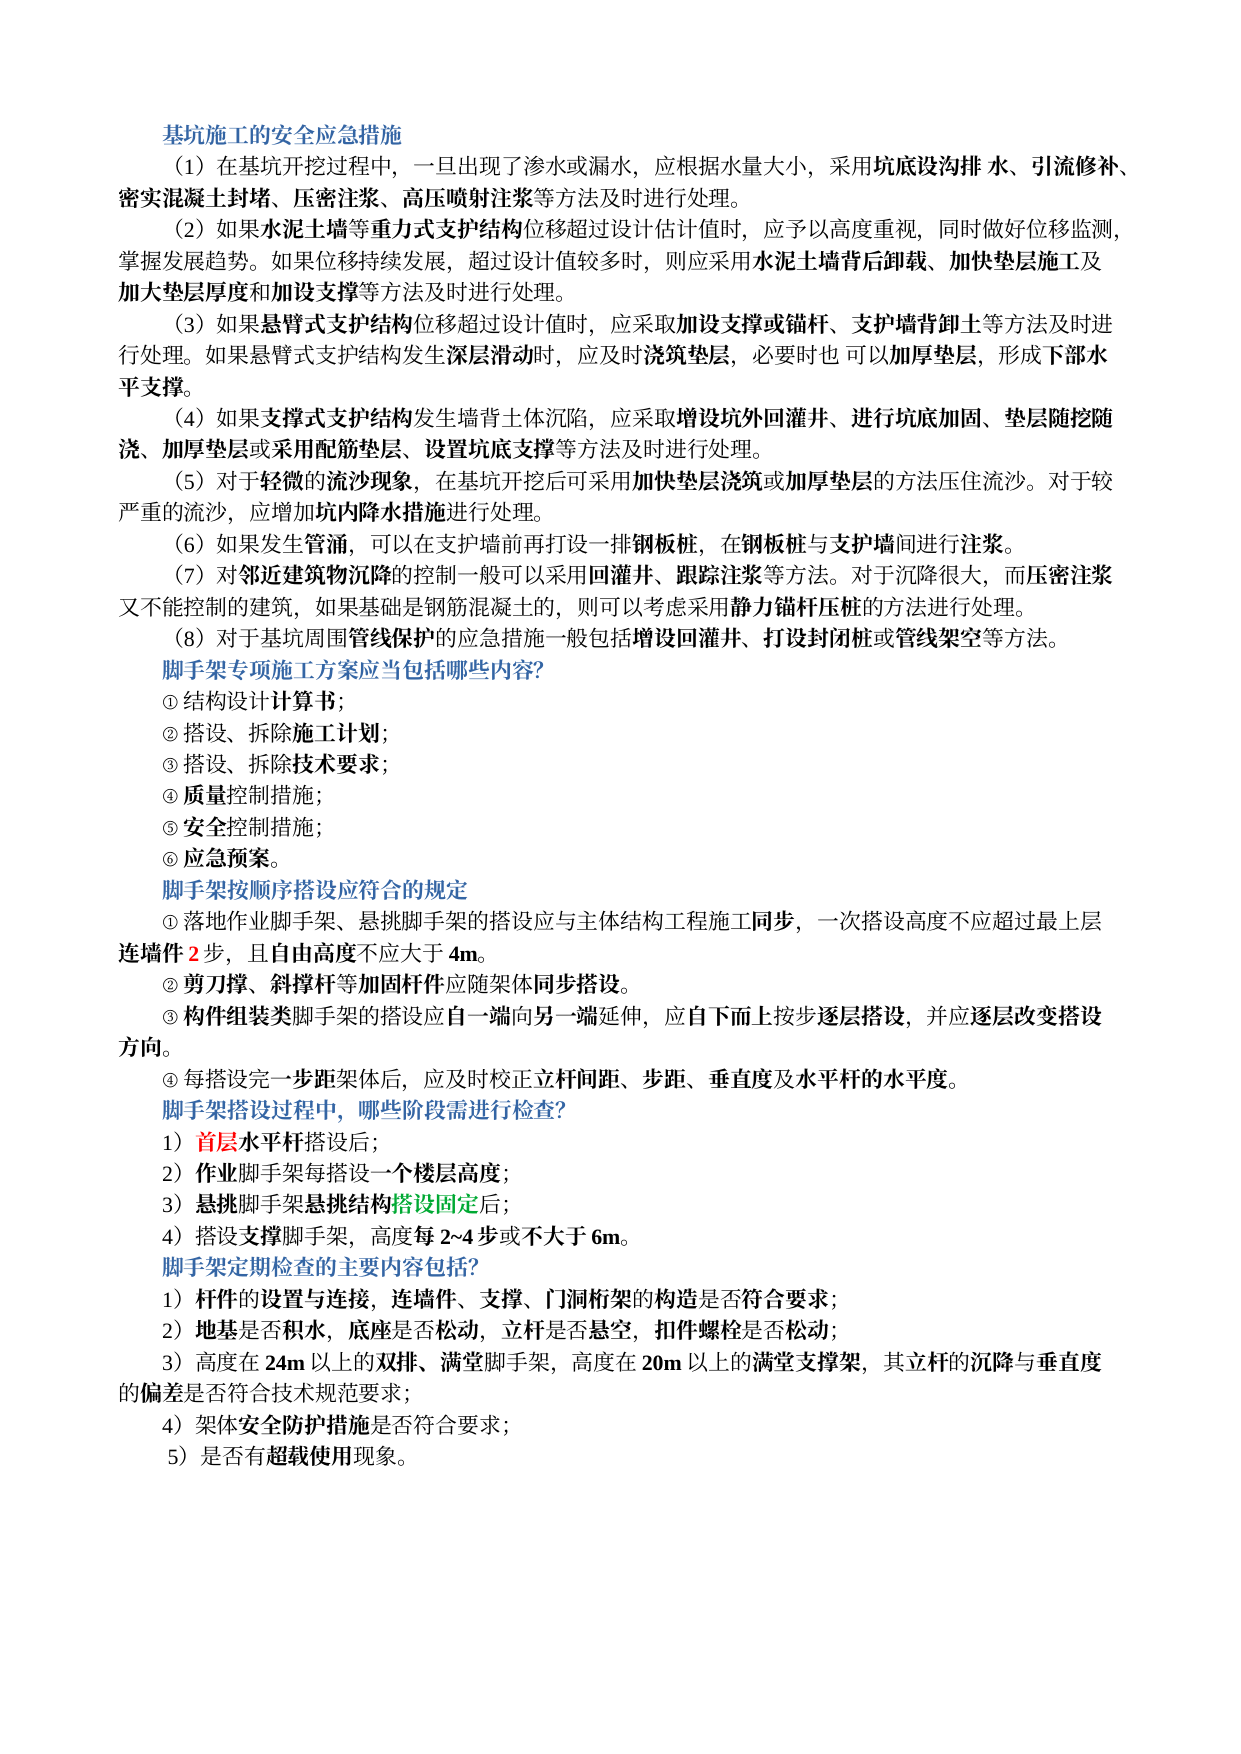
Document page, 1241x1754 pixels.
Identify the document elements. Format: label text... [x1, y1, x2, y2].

text （4）如果支撑式支护结构发生墙背土体沉陷，应采取增设坑外回灌井、进行坑底加固、垫层随挖随浇、加厚垫层或采用配筋垫层、设置坑底支撑等方法及时进行处理。 [118, 401, 1122, 464]
text （7）对邻近建筑物沉降的控制一般可以采用回灌井、跟踪注浆等方法。对于沉降很大，而压密注浆又不能控制的建筑，如果基础是钢筋混凝土的，则可以考虑采用静力锚杆压桩的方法进行处理。 [118, 558, 1122, 621]
text （3）如果悬臂式支护结构位移超过设计值时，应采取加设支撑或锚杆、支护墙背卸土等方法及时进行处理。如果悬臂式支护结构发生深层滑动时，应及时浇筑垫层，必要时也 可以加厚垫层，形成下部水平支撑。 [118, 307, 1122, 401]
subtitle 脚手架定期检查的主要内容包括？ [118, 1251, 1122, 1282]
text 4）架体安全防护措施是否符合要求； [118, 1408, 1122, 1439]
text ①结构设计计算书； [118, 684, 1122, 716]
text ④质量控制措施； [118, 779, 1122, 810]
text 3）高度在24m以上的双排、满堂脚手架，高度在20m以上的满堂支撑架，其立杆的沉降与垂直度的偏差是否符合技术规范要求； [118, 1345, 1122, 1408]
text （6）如果发生管涌，可以在支护墙前再打设一排钢板桩，在钢板桩与支护墙间进行注浆。 [118, 527, 1122, 558]
text （2）如果水泥土墙等重力式支护结构位移超过设计估计值时，应予以高度重视，同时做好位移监测，掌握发展趋势。如果位移持续发展，超过设计值较多时，则应采用水泥土墙背后卸载、加快垫层施工及加大垫层厚度和加设支撑等方法及时进行处理。 [118, 212, 1122, 307]
text 2）作业脚手架每搭设一个楼层高度； [118, 1156, 1122, 1188]
text ②搭设、拆除施工计划； [118, 716, 1122, 747]
subtitle 脚手架按顺序搭设应符合的规定 [118, 873, 1122, 904]
text ①落地作业脚手架、悬挑脚手架的搭设应与主体结构工程施工同步，一次搭设高度不应超过最上层连墙件2步，且自由高度不应大于4m。 [118, 904, 1122, 967]
subtitle 脚手架专项施工方案应当包括哪些内容？ [118, 653, 1122, 684]
text ④每搭设完一步距架体后，应及时校正立杆间距、步距、垂直度及水平杆的水平度。 [118, 1062, 1122, 1093]
text ③搭设、拆除技术要求； [118, 747, 1122, 779]
text 5）是否有超载使用现象。 [118, 1439, 1122, 1471]
text （1）在基坑开挖过程中，一旦出现了渗水或漏水，应根据水量大小，采用坑底设沟排 水、引流修补、密实混凝土封堵、压密注浆、高压喷射注浆等方法及时进行处理。 [118, 149, 1122, 212]
text （8）对于基坑周围管线保护的应急措施一般包括增设回灌井、打设封闭桩或管线架空等方法。 [118, 621, 1122, 653]
subtitle 脚手架搭设过程中，哪些阶段需进行检查？ [118, 1093, 1122, 1125]
text ⑥应急预案。 [118, 842, 1122, 873]
subtitle 基坑施工的安全应急措施 [118, 118, 1122, 149]
text 4）搭设支撑脚手架，高度每2~4步或不大于6m。 [118, 1219, 1122, 1251]
text ②剪刀撑、斜撑杆等加固杆件应随架体同步搭设。 [118, 967, 1122, 999]
text 2）地基是否积水，底座是否松动，立杆是否悬空，扣件螺栓是否松动； [118, 1313, 1122, 1345]
text （5）对于轻微的流沙现象，在基坑开挖后可采用加快垫层浇筑或加厚垫层的方法压住流沙。对于较严重的流沙，应增加坑内降水措施进行处理。 [118, 464, 1122, 527]
text ⑤安全控制措施； [118, 810, 1122, 842]
text ③构件组装类脚手架的搭设应自一端向另一端延伸，应自下而上按步逐层搭设，并应逐层改变搭设方向。 [118, 999, 1122, 1062]
text 1）首层水平杆搭设后； [118, 1125, 1122, 1156]
text 1）杆件的设置与连接，连墙件、支撑、门洞桁架的构造是否符合要求； [118, 1282, 1122, 1313]
text 3）悬挑脚手架悬挑结构搭设固定后； [118, 1188, 1122, 1219]
